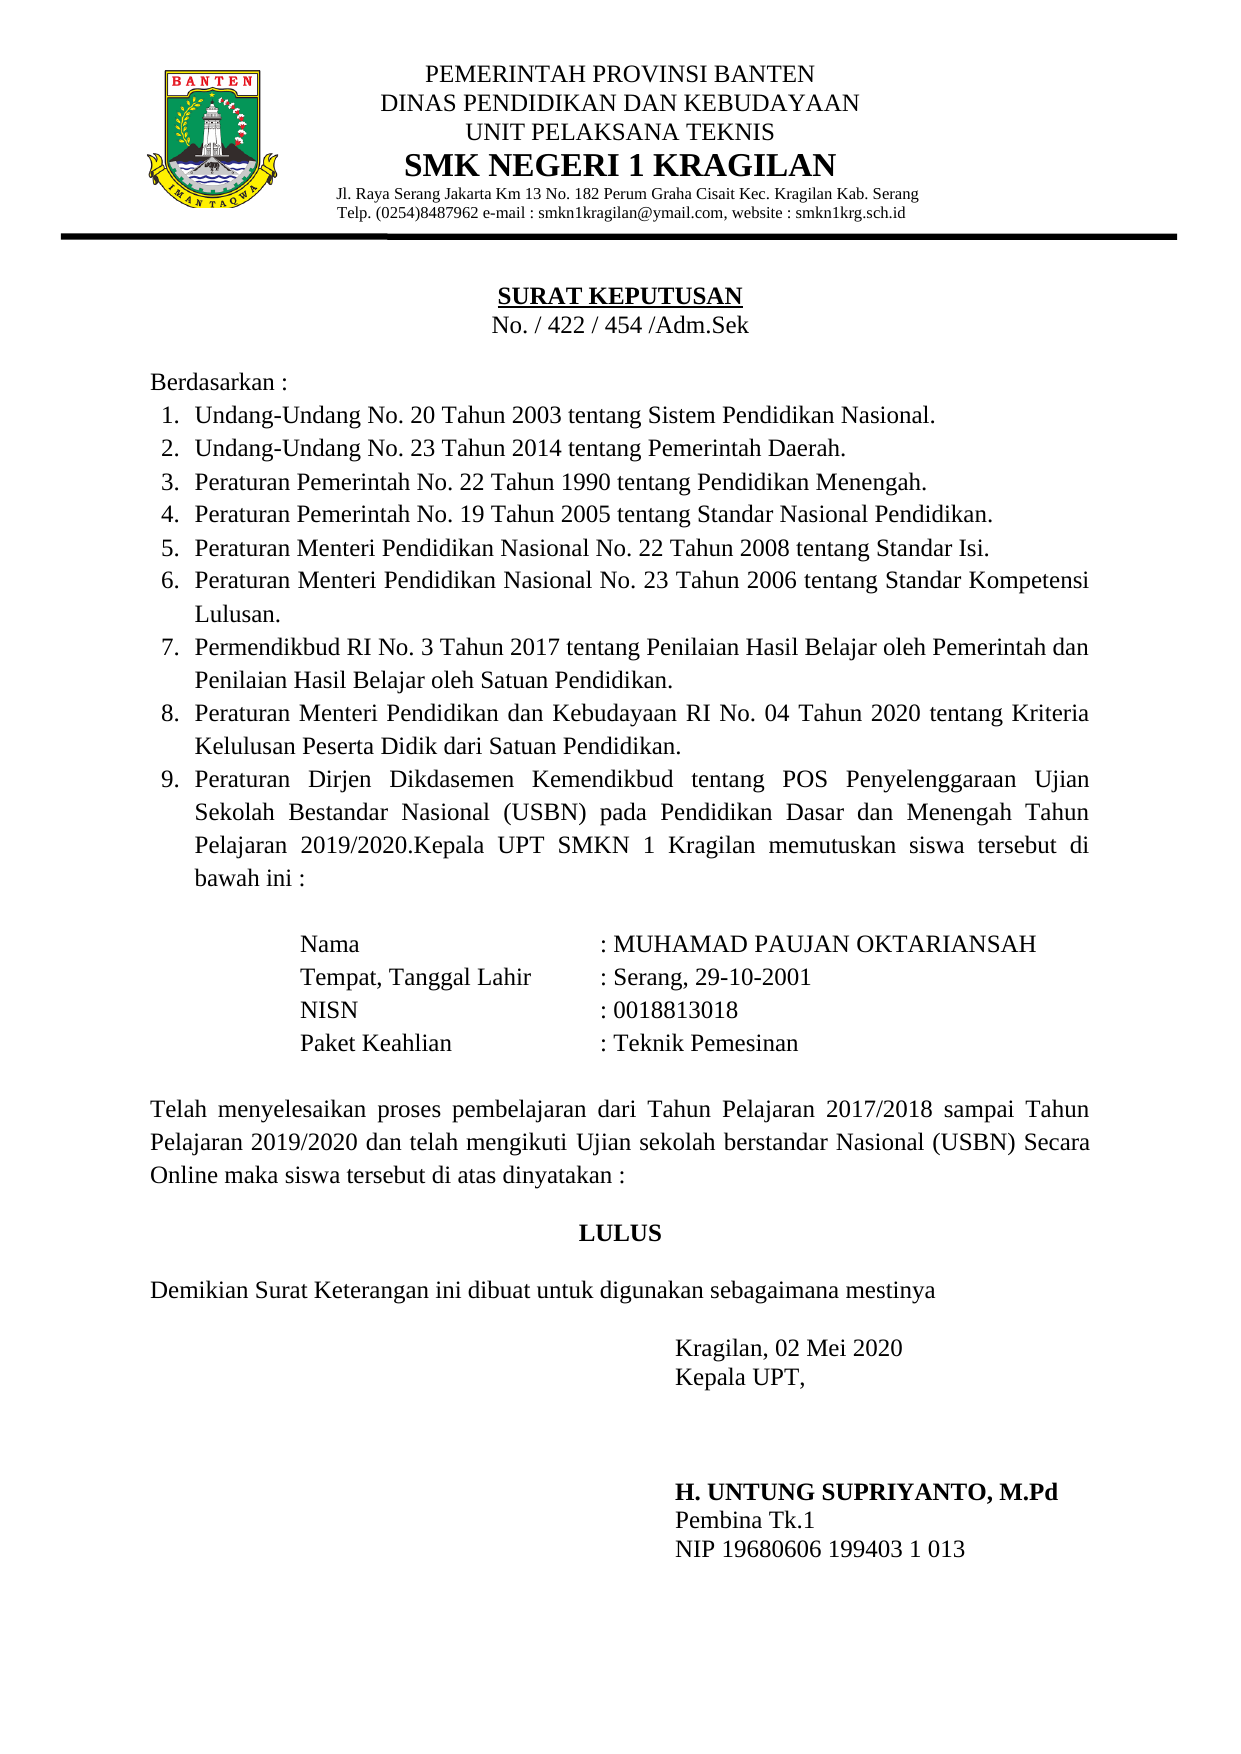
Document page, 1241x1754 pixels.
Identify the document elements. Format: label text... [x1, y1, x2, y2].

text NIP 19680606 199403 1 013 [150, 1534, 1090, 1563]
text NISN : 0018813018 [150, 995, 1090, 1024]
list Peraturan Menteri Pendidikan Nasional No. 22 Tahun 2008 tentang Standar Isi. [179, 533, 1090, 561]
text H. UNTUNG SUPRIYANTO, M.Pd [150, 1477, 1090, 1506]
text Kragilan, 02 Mei 2020 [150, 1333, 1090, 1362]
text Kepala UPT, [150, 1362, 1090, 1391]
text Nama : MUHAMAD PAUJAN OKTARIANSAH [150, 929, 1090, 958]
text Paket Keahlian : Teknik Pemesinan [150, 1028, 1090, 1057]
picture [146, 70, 279, 208]
list Peraturan Menteri Pendidikan Nasional No. 23 Tahun 2006 tentang Standar Kompetensi Lulusan. [179, 566, 1090, 627]
text LULUS [150, 1218, 1090, 1247]
text Berdasarkan : [150, 367, 1090, 396]
list Peraturan Dirjen Dikdasemen Kemendikbud tentang POS Penyelenggaraan Ujian Sekolah Bestandar Nasional (USBN) pada Pendidikan Dasar dan Menengah Tahun Pelajaran 2019/2020.Kepala UPT SMKN 1 Kragilan memutuskan siswa tersebut di bawah ini : [179, 764, 1090, 892]
text SURAT KEPUTUSAN [150, 281, 1090, 310]
text Pembina Tk.1 [150, 1506, 1090, 1534]
text No. / 422 / 454 /Adm.Sek [150, 310, 1090, 339]
text Telah menyelesaikan proses pembelajaran dari Tahun Pelajaran 2017/2018 sampai Tahun Pelajaran 2019/2020 dan telah mengikuti Ujian sekolah berstandar Nasional (USBN) Secara Online maka siswa tersebut di atas dinyatakan : [150, 1094, 1090, 1189]
list Undang-Undang No. 20 Tahun 2003 tentang Sistem Pendidikan Nasional. [179, 401, 1090, 429]
list Permendikbud RI No. 3 Tahun 2017 tentang Penilaian Hasil Belajar oleh Pemerintah dan Penilaian Hasil Belajar oleh Satuan Pendidikan. [179, 632, 1090, 693]
list Peraturan Pemerintah No. 22 Tahun 1990 tentang Pendidikan Menengah. [179, 467, 1090, 495]
text Demikian Surat Keterangan ini dibuat untuk digunakan sebagaimana mestinya [150, 1276, 1090, 1304]
text Tempat, Tanggal Lahir : Serang, 29-10-2001 [150, 962, 1090, 991]
list Peraturan Pemerintah No. 19 Tahun 2005 tentang Standar Nasional Pendidikan. [179, 499, 1090, 528]
list Peraturan Menteri Pendidikan dan Kebudayaan RI No. 04 Tahun 2020 tentang Kriteria Kelulusan Peserta Didik dari Satuan Pendidikan. [179, 698, 1090, 759]
list Undang-Undang No. 23 Tahun 2014 tentang Pemerintah Daerah. [179, 433, 1090, 462]
